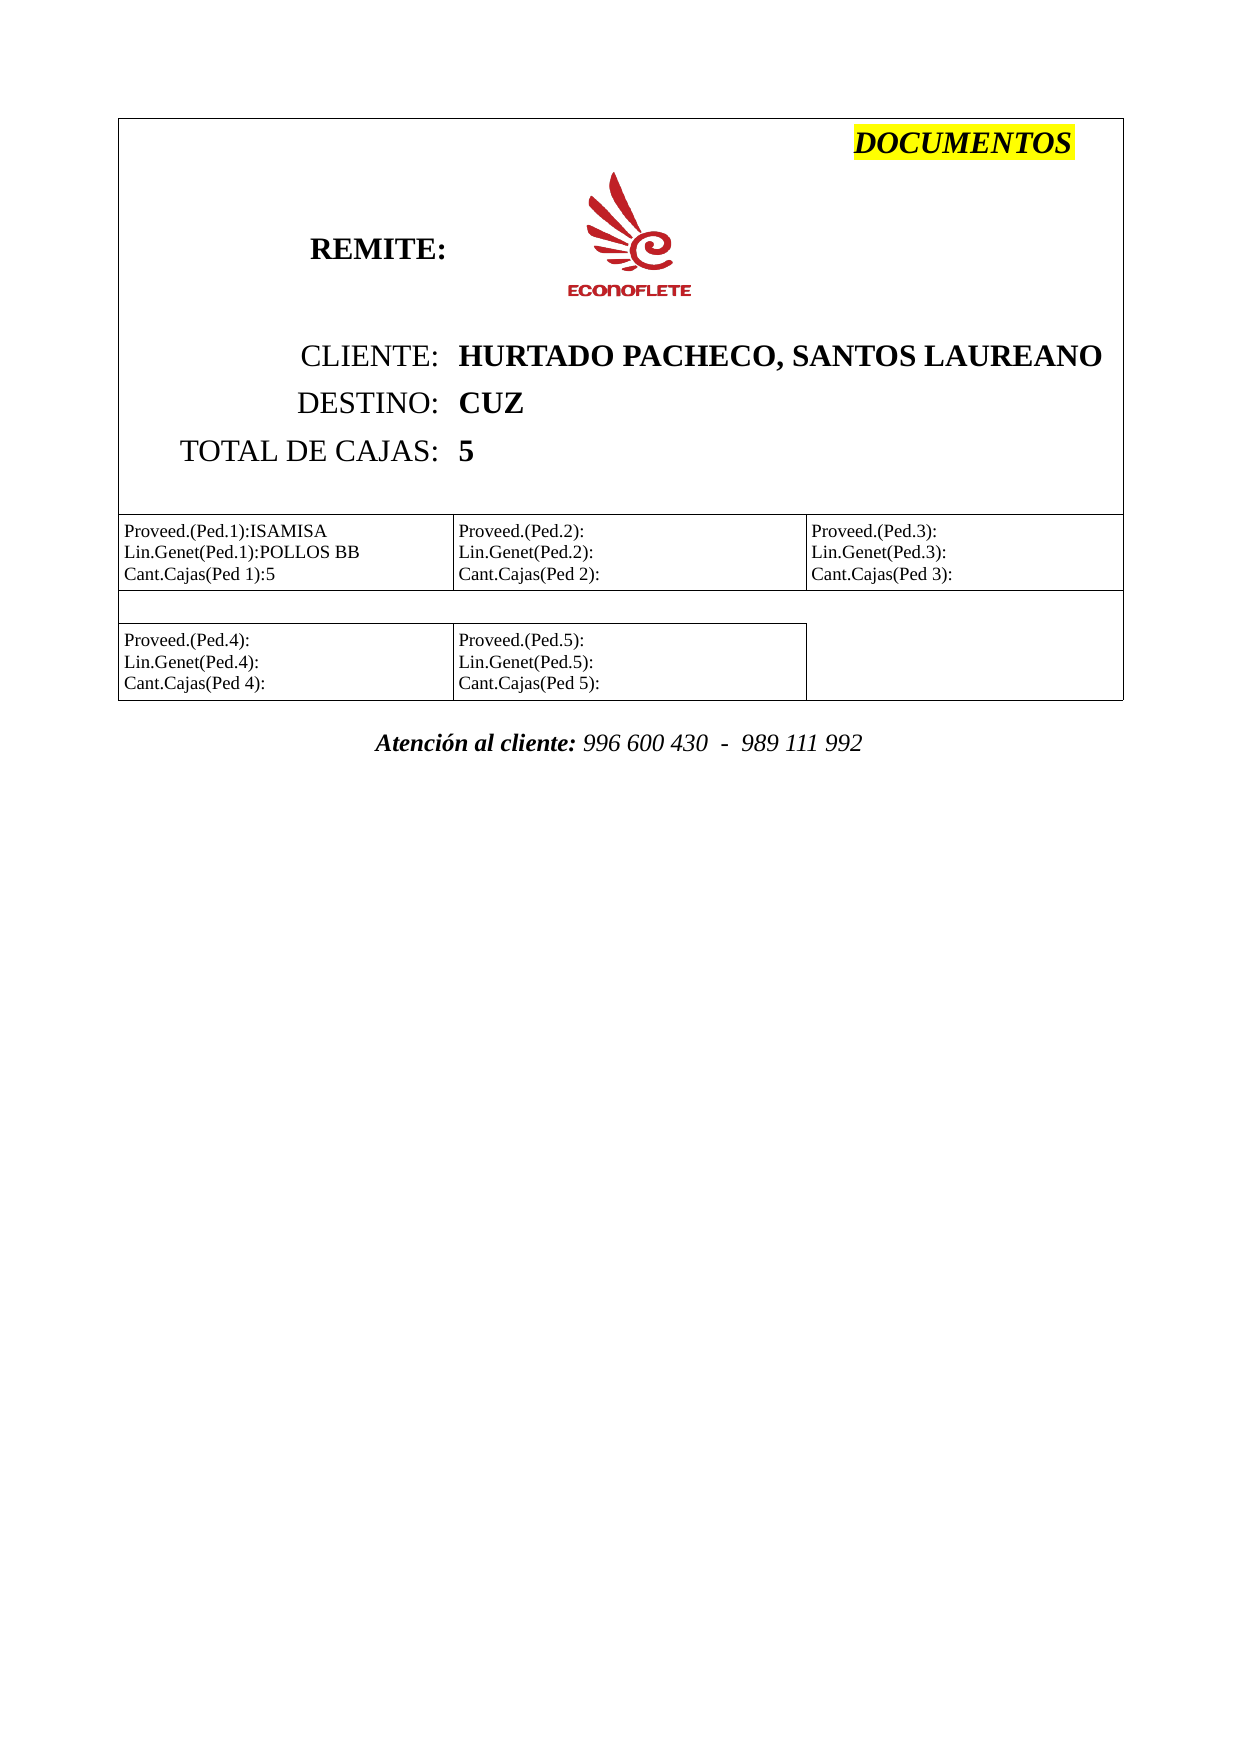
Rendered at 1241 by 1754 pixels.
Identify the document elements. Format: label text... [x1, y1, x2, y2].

table_cell [119, 591, 453, 623]
table_cell [806, 379, 1123, 426]
table_cell [807, 623, 1123, 699]
table_cell HURTADO PACHECO, SANTOS LAUREANO [453, 332, 1123, 379]
table_cell TOTAL DE CAJAS: [119, 426, 453, 474]
table_cell REMITE: [119, 166, 453, 332]
table_cell [119, 474, 453, 514]
text Atención al cliente: 996 600 430 - 989 111 992 [118, 728, 1122, 757]
table_header [453, 119, 806, 166]
table_cell [806, 166, 1123, 332]
table_cell [806, 591, 1123, 623]
table_cell Proveed.(Ped.5): Lin.Genet(Ped.5): Cant.Cajas(Ped 5): [454, 624, 806, 699]
table_cell [806, 474, 1123, 514]
table_cell Proveed.(Ped.1):ISAMISA Lin.Genet(Ped.1):POLLOS BB Cant.Cajas(Ped 1):5 [119, 515, 453, 590]
table_cell [453, 591, 806, 623]
table_cell [453, 474, 806, 514]
table_cell Proveed.(Ped.2): Lin.Genet(Ped.2): Cant.Cajas(Ped 2): [454, 515, 806, 590]
table_cell [453, 166, 806, 332]
picture [552, 171, 707, 297]
table_cell Proveed.(Ped.3): Lin.Genet(Ped.3): Cant.Cajas(Ped 3): [807, 515, 1123, 590]
table_cell CLIENTE: [119, 332, 453, 379]
table_cell CUZ [453, 379, 806, 426]
table_header [119, 119, 453, 166]
table_header DOCUMENTOS [806, 119, 1123, 166]
table_cell Proveed.(Ped.4): Lin.Genet(Ped.4): Cant.Cajas(Ped 4): [119, 624, 453, 699]
table_cell 5 [453, 426, 1123, 474]
table_cell DESTINO: [119, 379, 453, 426]
